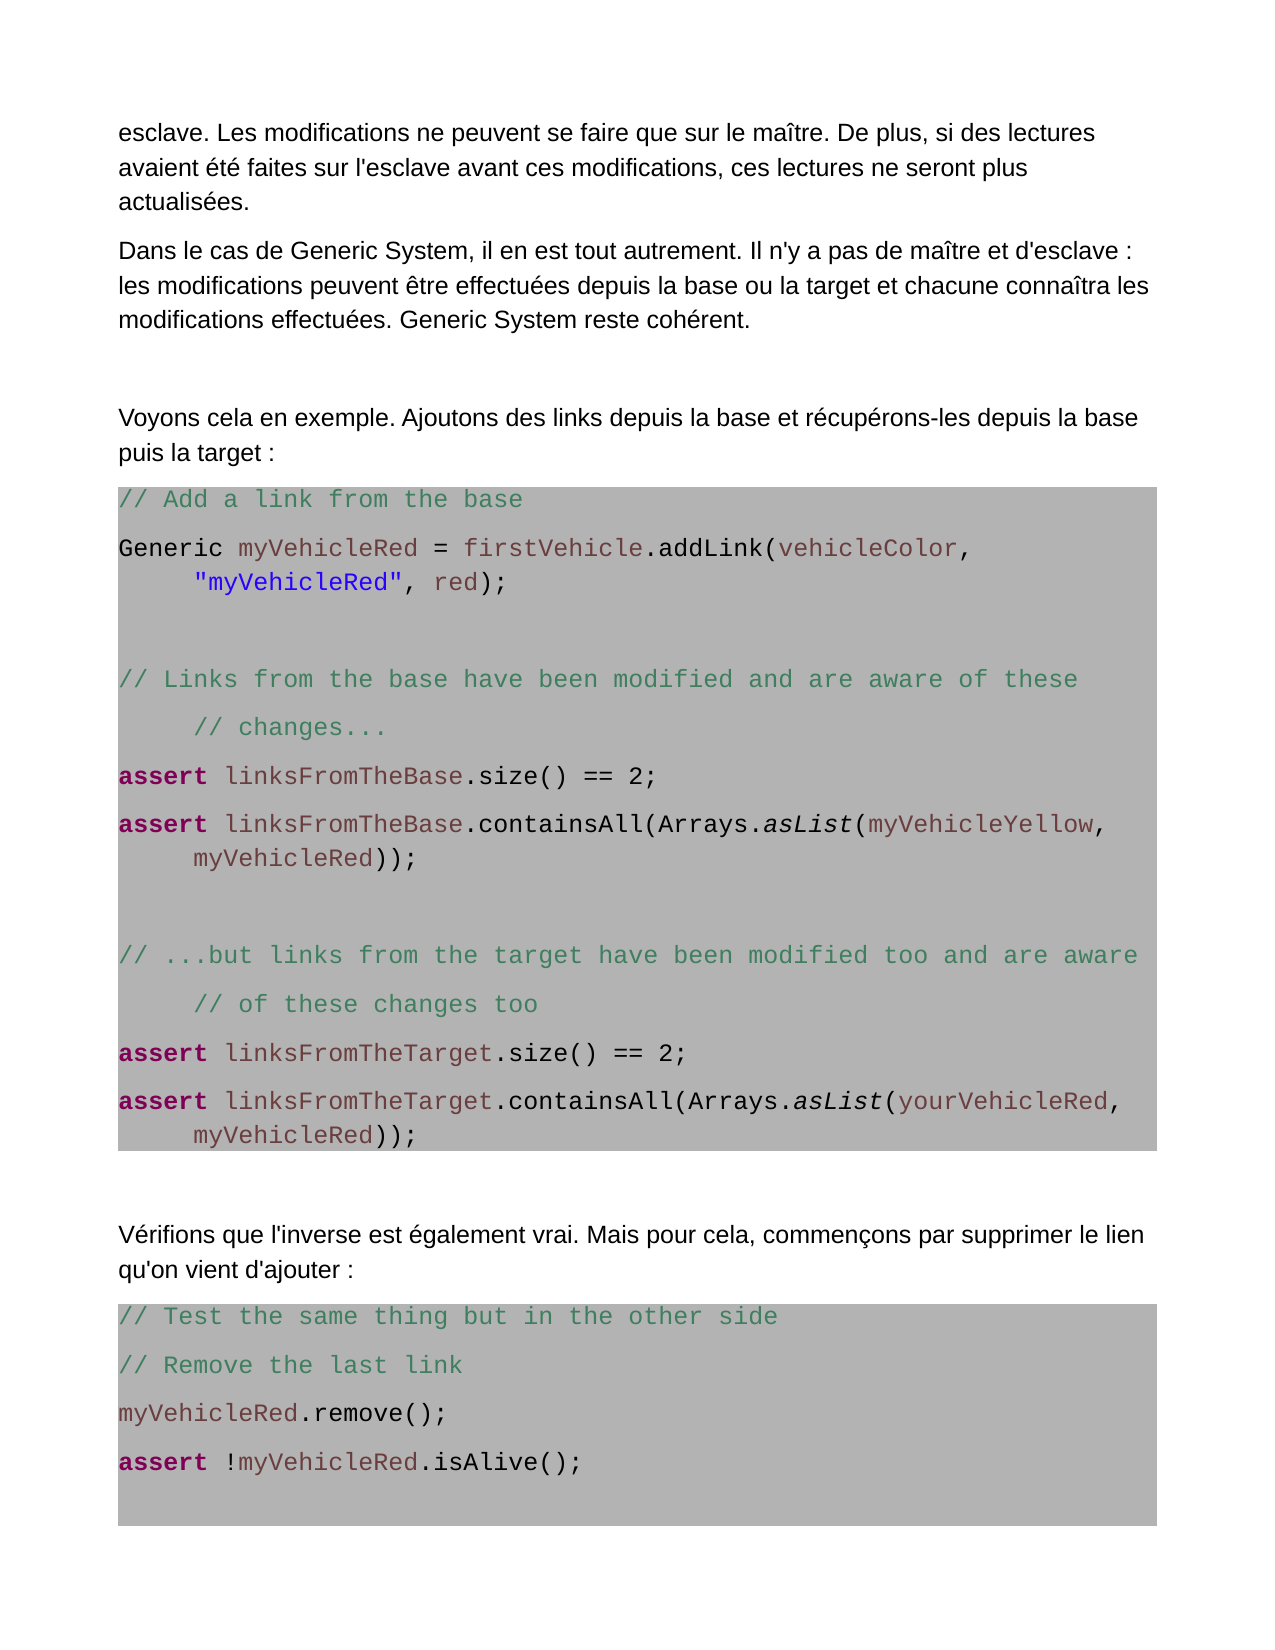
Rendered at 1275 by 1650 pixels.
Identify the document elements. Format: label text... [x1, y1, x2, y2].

text esclave. Les modifications ne peuvent se faire que sur le maître. De plus, si des lectures avaient été faites sur l'esclave avant ces modifications, ces lectures ne seront plus actualisées. [118, 118, 1157, 216]
text // Test the same thing but in the other side [118, 1304, 1157, 1332]
text myVehicleRed.remove(); [118, 1401, 1157, 1429]
text // ...but links from the target have been modified too and are aware [118, 943, 1157, 971]
text assert linksFromTheBase.containsAll(Arrays.asList(myVehicleYellow, myVehicleRed)); [118, 812, 1157, 874]
text Generic myVehicleRed = firstVehicle.addLink(vehicleColor, "myVehicleRed", red); [118, 535, 1157, 598]
text assert linksFromTheTarget.size() == 2; [118, 1040, 1157, 1068]
text // Remove the last link [118, 1352, 1157, 1381]
text // Add a link from the base [118, 487, 1157, 515]
text assert linksFromTheBase.size() == 2; [118, 763, 1157, 792]
text Dans le cas de Generic System, il en est tout autrement. Il n'y a pas de maître et d'esclave : les modifications peuvent être effectuées depuis la base ou la target et chacune connaîtra les modifications effectuées. Generic System reste cohérent. [118, 236, 1157, 334]
text // changes... [118, 715, 1157, 743]
text Voyons cela en exemple. Ajoutons des links depuis la base et récupérons-les depuis la base puis la target : [118, 403, 1157, 466]
text // of these changes too [118, 992, 1157, 1020]
text Vérifions que l'inverse est également vrai. Mais pour cela, commençons par supprimer le lien qu'on vient d'ajouter : [118, 1220, 1157, 1283]
text assert !myVehicleRed.isAlive(); [118, 1449, 1157, 1478]
text // Links from the base have been modified and are aware of these [118, 666, 1157, 695]
text assert linksFromTheTarget.containsAll(Arrays.asList(yourVehicleRed, myVehicleRed)); [118, 1089, 1157, 1151]
